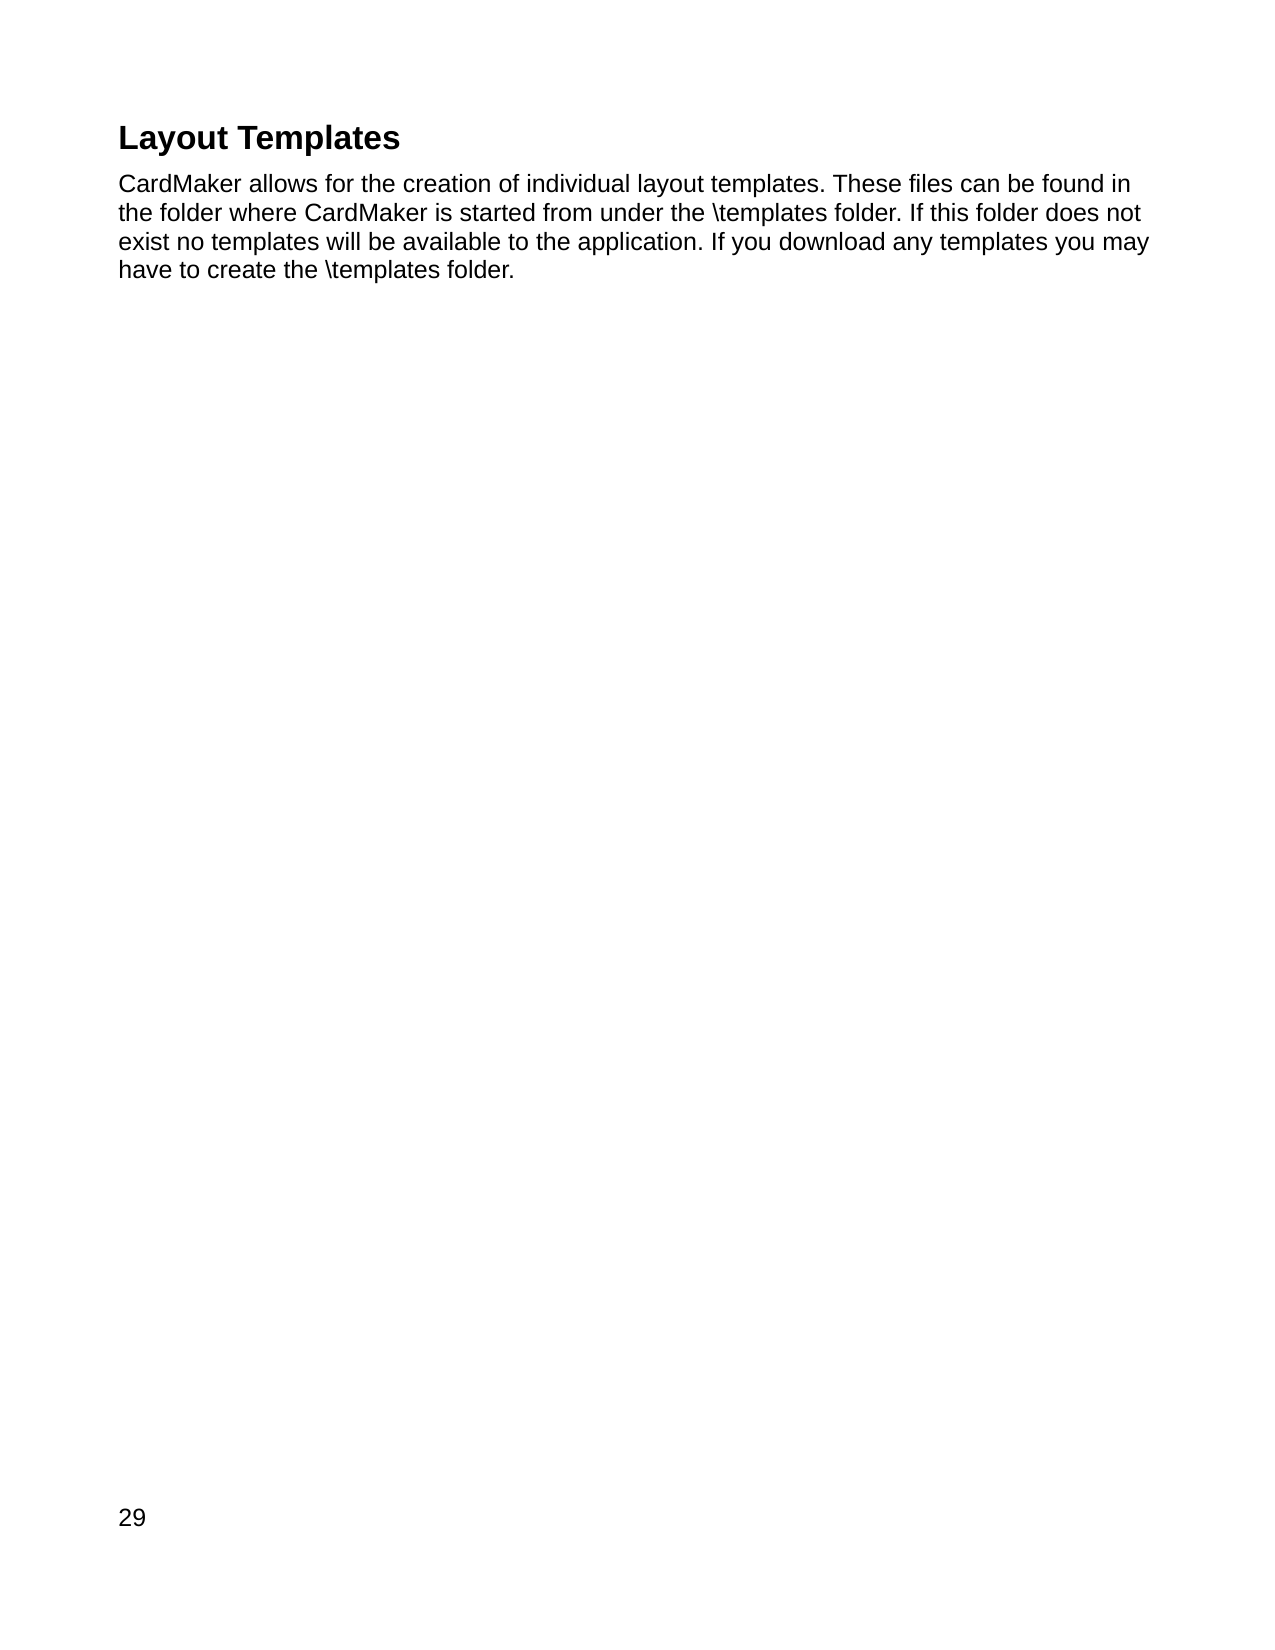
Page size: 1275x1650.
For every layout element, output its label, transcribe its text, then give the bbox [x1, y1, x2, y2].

text CardMaker allows for the creation of individual layout templates. These files can be found in the folder where CardMaker is started from under the \templates folder. If this folder does not exist no templates will be available to the application. If you download any templates you may have to create the \templates folder. [118, 169, 1157, 284]
subtitle Layout Templates [118, 118, 1157, 157]
